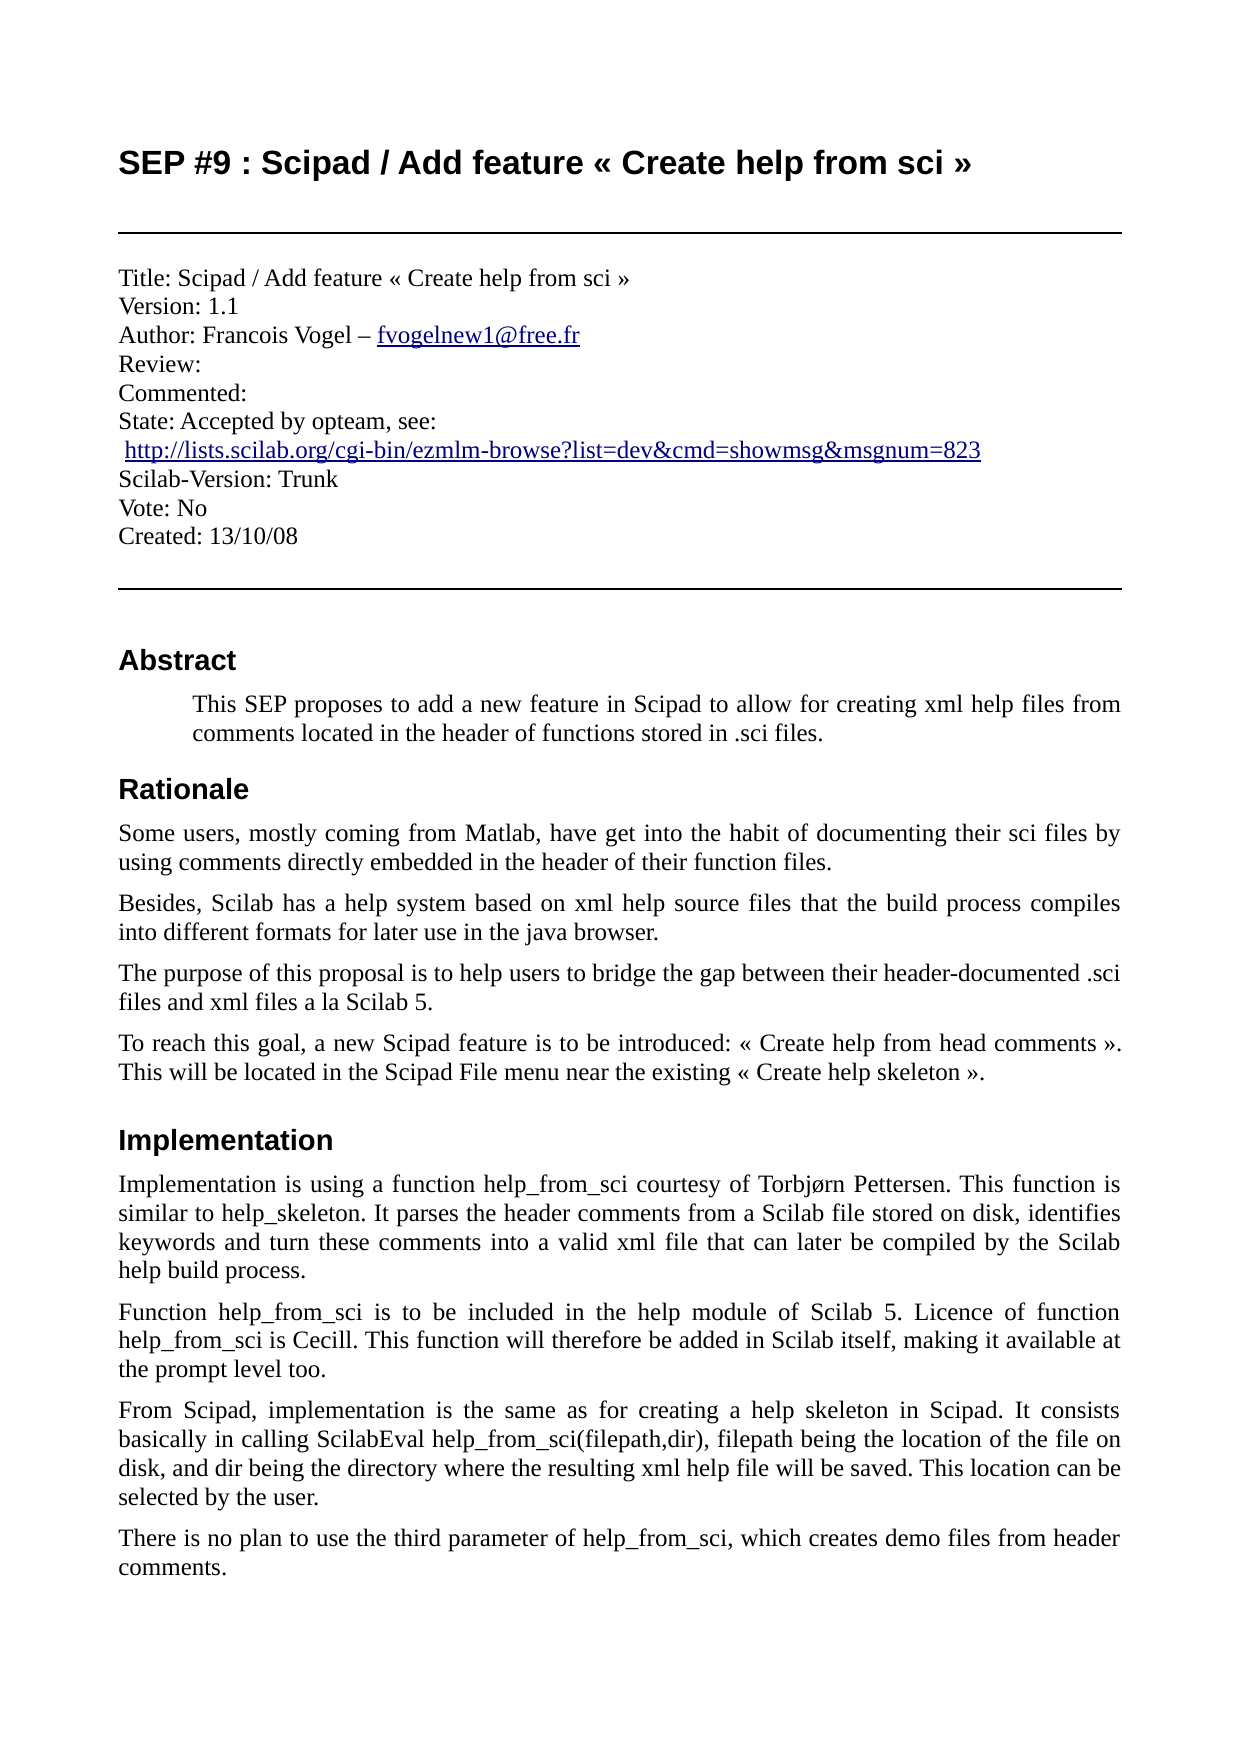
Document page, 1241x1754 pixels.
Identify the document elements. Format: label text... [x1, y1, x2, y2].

text Version: 1.1 [118, 291, 1122, 320]
text From Scipad, implementation is the same as for creating a help skeleton in Scipad. It consists basically in calling ScilabEval help_from_sci(filepath,dir), filepath being the location of the file on disk, and dir being the directory where the resulting xml help file will be saved. This location can be selected by the user. [118, 1395, 1122, 1510]
subtitle Rationale [118, 772, 1122, 806]
text Created: 13/10/08 [118, 521, 1122, 550]
subtitle SEP #9 : Scipad / Add feature « Create help from sci » [118, 143, 1122, 182]
text Title: Scipad / Add feature « Create help from sci » [118, 263, 1122, 291]
text Scilab-Version: Trunk [118, 464, 1122, 493]
subtitle Abstract [118, 643, 1122, 677]
text http://lists.scilab.org/cgi-bin/ezmlm-browse?list=dev&cmd=showmsg&msgnum=823 [118, 435, 1122, 464]
text The purpose of this proposal is to help users to bridge the gap between their header-documented .sci files and xml files a la Scilab 5. [118, 958, 1122, 1016]
text Commented: [118, 378, 1122, 406]
text This SEP proposes to add a new feature in Scipad to allow for creating xml help files from comments located in the header of functions stored in .sci files. [192, 689, 1122, 747]
text Function help_from_sci is to be included in the help module of Scilab 5. Licence of function help_from_sci is Cecill. This function will therefore be added in Scilab itself, making it available at the prompt level too. [118, 1297, 1122, 1383]
text Implementation is using a function help_from_sci courtesy of Torbjørn Pettersen. This function is similar to help_skeleton. It parses the header comments from a Scilab file stored on disk, identifies keywords and turn these comments into a valid xml file that can later be compiled by the Scilab help build process. [118, 1169, 1122, 1284]
text Review: [118, 349, 1122, 378]
text Besides, Scilab has a help system based on xml help source files that the build process compiles into different formats for later use in the java browser. [118, 888, 1122, 946]
subtitle Implementation [118, 1123, 1122, 1157]
text Author: Francois Vogel – fvogelnew1@free.fr [118, 320, 1122, 349]
text Vote: No [118, 493, 1122, 521]
text There is no plan to use the third parameter of help_from_sci, which creates demo files from header comments. [118, 1523, 1122, 1580]
text State: Accepted by opteam, see: [118, 406, 1122, 435]
text To reach this goal, a new Scipad feature is to be introduced: « Create help from head comments ». This will be located in the Scipad File menu near the existing « Create help skeleton ». [118, 1028, 1122, 1086]
text Some users, mostly coming from Matlab, have get into the habit of documenting their sci files by using comments directly embedded in the header of their function files. [118, 818, 1122, 876]
